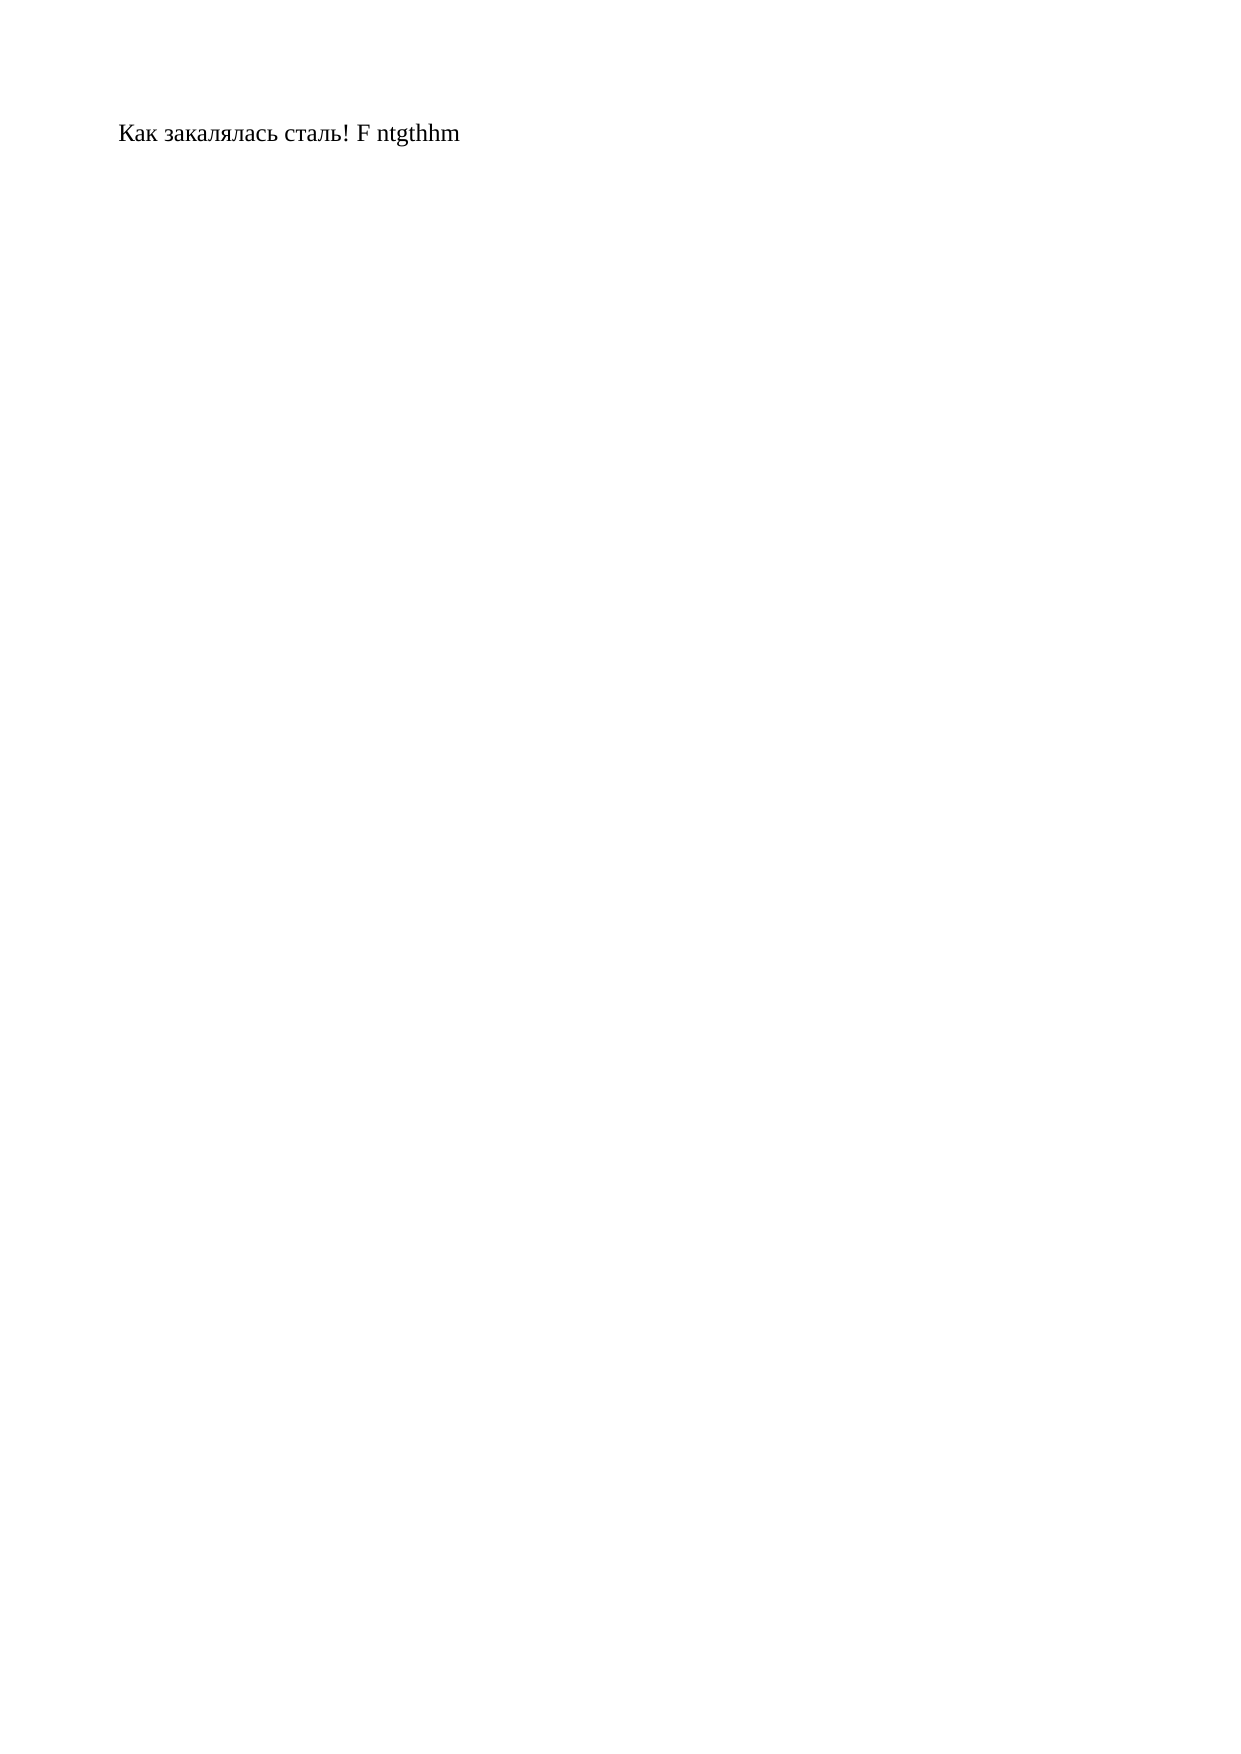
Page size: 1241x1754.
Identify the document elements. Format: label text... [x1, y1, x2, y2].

text Как закалялась сталь! F ntgthhm [118, 118, 1122, 147]
